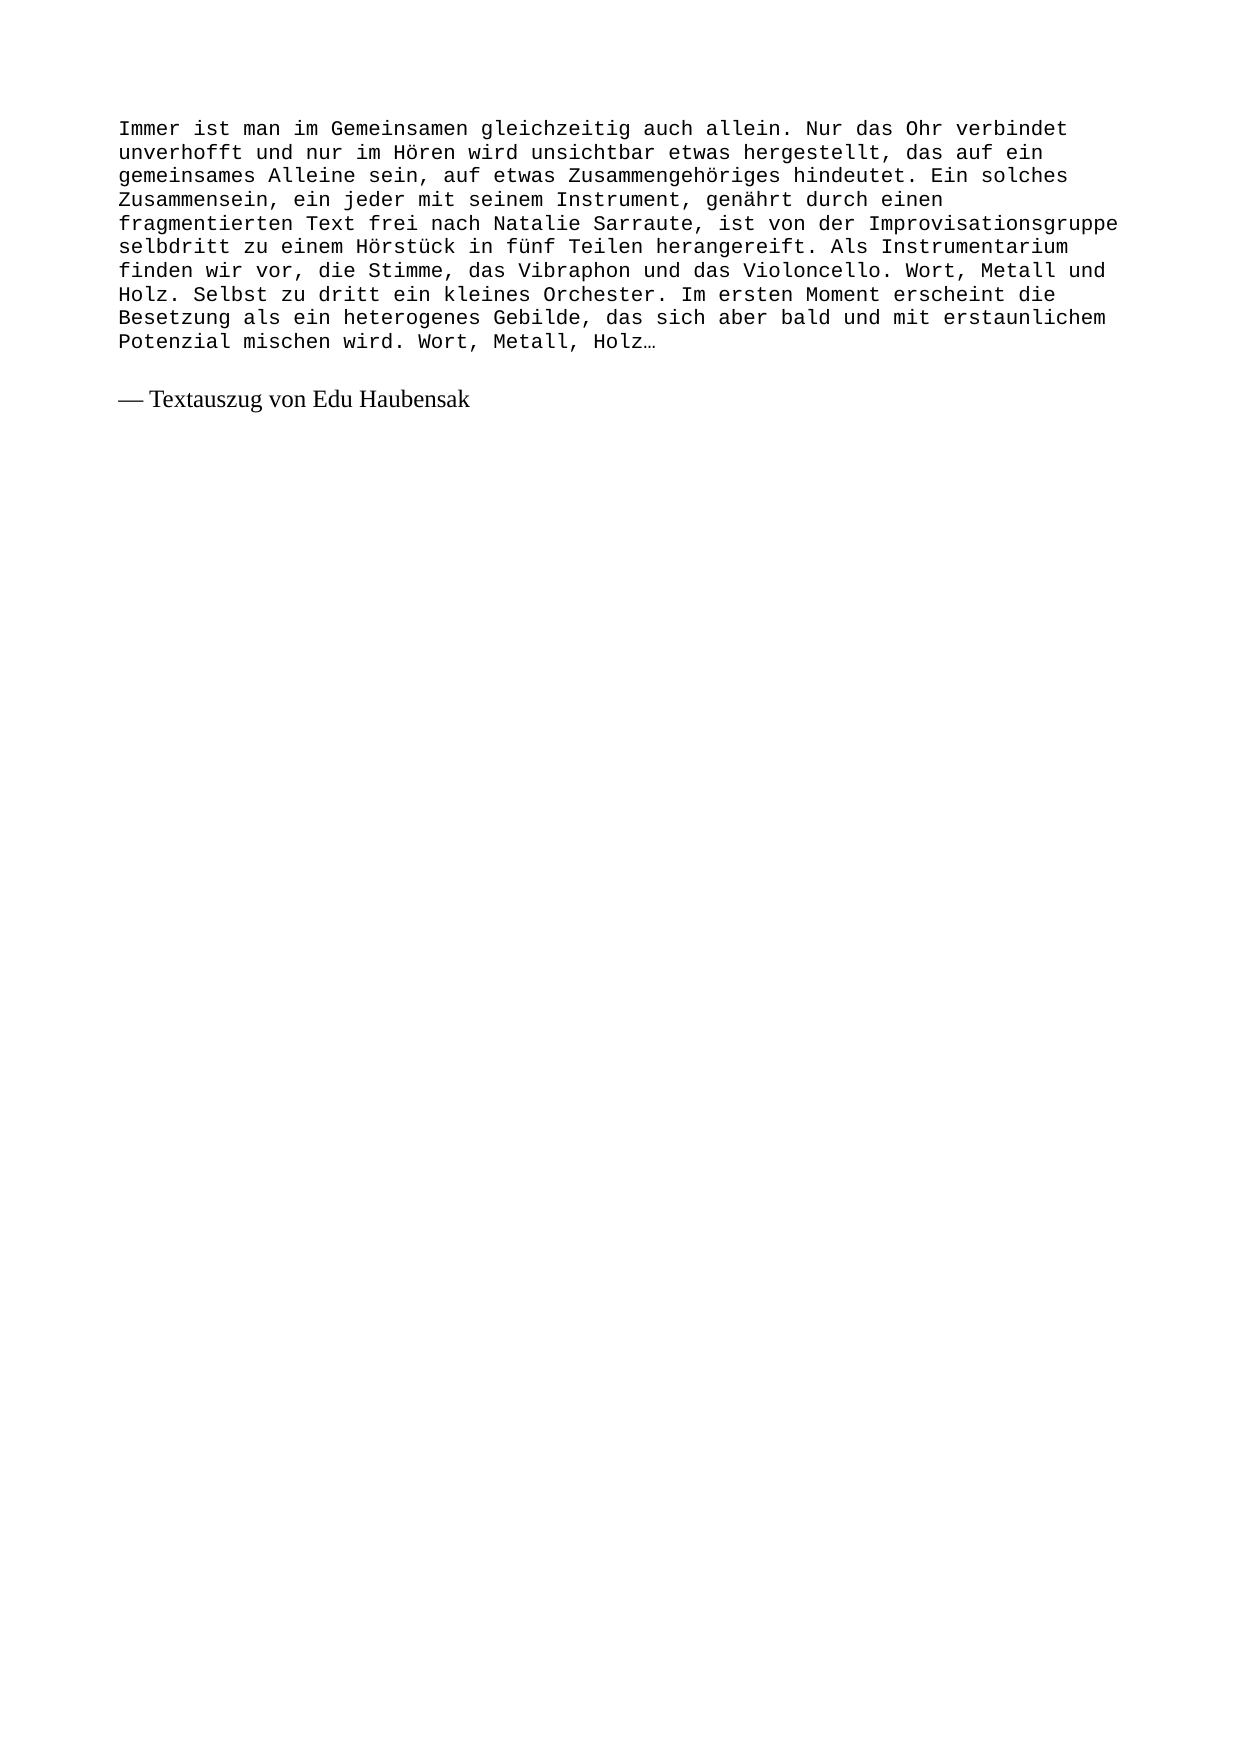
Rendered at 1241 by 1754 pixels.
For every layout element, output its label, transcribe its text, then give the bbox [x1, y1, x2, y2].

text Immer ist man im Gemeinsamen gleichzeitig auch allein. Nur das Ohr verbindet unverhofft und nur im Hören wird unsichtbar etwas hergestellt, das auf ein gemeinsames Alleine sein, auf etwas Zusammengehöriges hindeutet. Ein solches Zusammensein, ein jeder mit seinem Instrument, genährt durch einen fragmentierten Text frei nach Natalie Sarraute, ist von der Improvisationsgruppe selbdritt zu einem Hörstück in fünf Teilen herangereift. Als Instrumentarium finden wir vor, die Stimme, das Vibraphon und das Violoncello. Wort, Metall und Holz. Selbst zu dritt ein kleines Orchester. Im ersten Moment erscheint die Besetzung als ein heterogenes Gebilde, das sich aber bald und mit erstaunlichem Potenzial mischen wird. Wort, Metall, Holz…​ [118, 118, 1122, 354]
text — Textauszug von Edu Haubensak [118, 384, 1122, 413]
